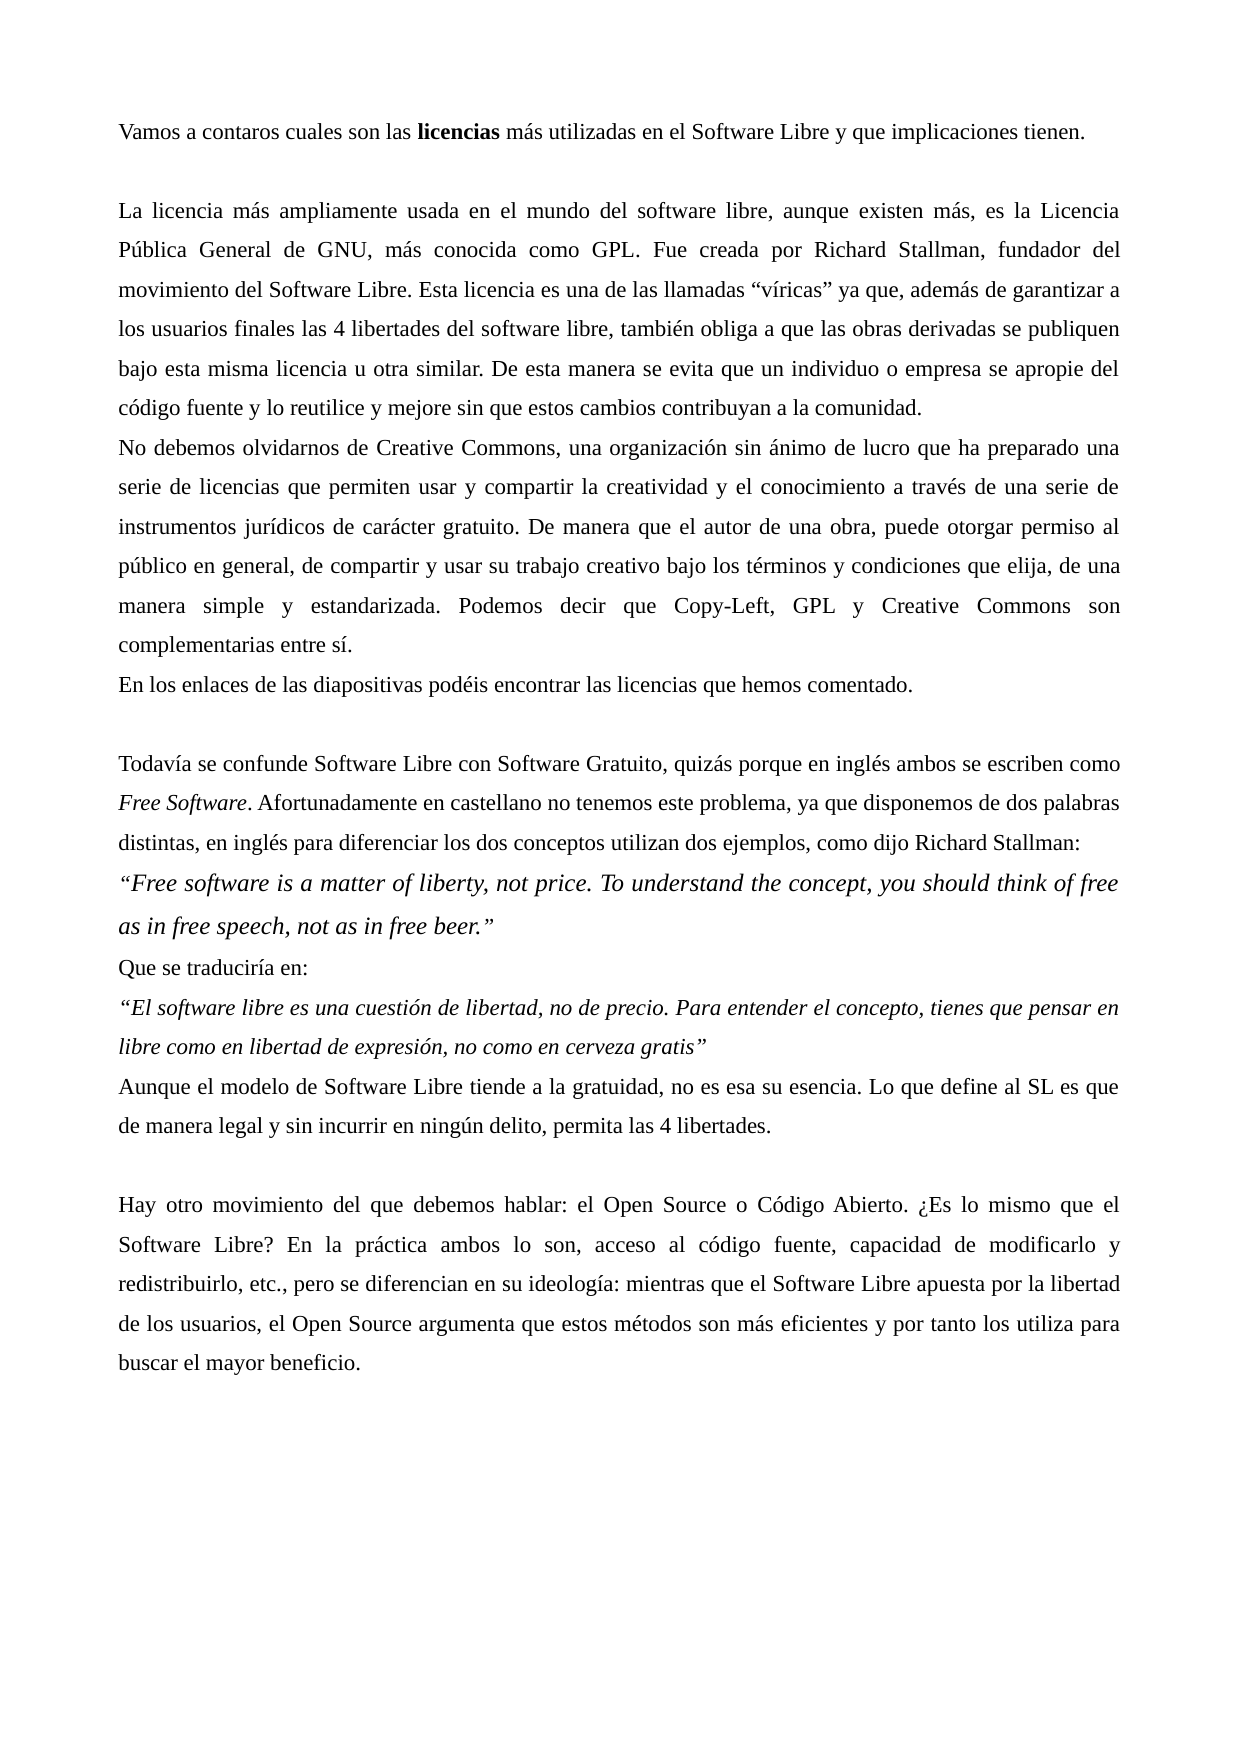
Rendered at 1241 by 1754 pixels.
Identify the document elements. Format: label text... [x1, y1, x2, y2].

text Hay otro movimiento del que debemos hablar: el Open Source o Código Abierto. ¿Es lo mismo que el Software Libre? En la práctica ambos lo son, acceso al código fuente, capacidad de modificarlo y redistribuirlo, etc., pero se diferencian en su ideología: mientras que el Software Libre apuesta por la libertad de los usuarios, el Open Source argumenta que estos métodos son más eficientes y por tanto los utiliza para buscar el mayor beneficio. [118, 1191, 1122, 1376]
text Todavía se confunde Software Libre con Software Gratuito, quizás porque en inglés ambos se escriben como Free Software. Afortunadamente en castellano no tenemos este problema, ya que disponemos de dos palabras distintas, en inglés para diferenciar los dos conceptos utilizan dos ejemplos, como dijo Richard Stallman: [118, 750, 1122, 855]
text No debemos olvidarnos de Creative Commons, una organización sin ánimo de lucro que ha preparado una serie de licencias que permiten usar y compartir la creatividad y el conocimiento a través de una serie de instrumentos jurídicos de carácter gratuito. De manera que el autor de una obra, puede otorgar permiso al público en general, de compartir y usar su trabajo creativo bajo los términos y condiciones que elija, de una manera simple y estandarizada. Podemos decir que Copy-Left, GPL y Creative Commons son complementarias entre sí. [118, 434, 1122, 658]
text Vamos a contaros cuales son las licencias más utilizadas en el Software Libre y que implicaciones tienen. [118, 118, 1122, 144]
text La licencia más ampliamente usada en el mundo del software libre, aunque existen más, es la Licencia Pública General de GNU, más conocida como GPL. Fue creada por Richard Stallman, fundador del movimiento del Software Libre. Esta licencia es una de las llamadas “víricas” ya que, además de garantizar a los usuarios finales las 4 libertades del software libre, también obliga a que las obras derivadas se publiquen bajo esta misma licencia u otra similar. De esta manera se evita que un individuo o empresa se apropie del código fuente y lo reutilice y mejore sin que estos cambios contribuyan a la comunidad. [118, 197, 1122, 421]
text En los enlaces de las diapositivas podéis encontrar las licencias que hemos comentado. [118, 671, 1122, 697]
text Aunque el modelo de Software Libre tiende a la gratuidad, no es esa su esencia. Lo que define al SL es que de manera legal y sin incurrir en ningún delito, permita las 4 libertades. [118, 1073, 1122, 1139]
text “El software libre es una cuestión de libertad, no de precio. Para entender el concepto, tienes que pensar en libre como en libertad de expresión, no como en cerveza gratis” [118, 994, 1122, 1060]
text “Free software is a matter of liberty, not price. To understand the concept, you should think of free as in free speech, not as in free beer.” [118, 868, 1122, 940]
text Que se traduciría en: [118, 954, 1122, 981]
